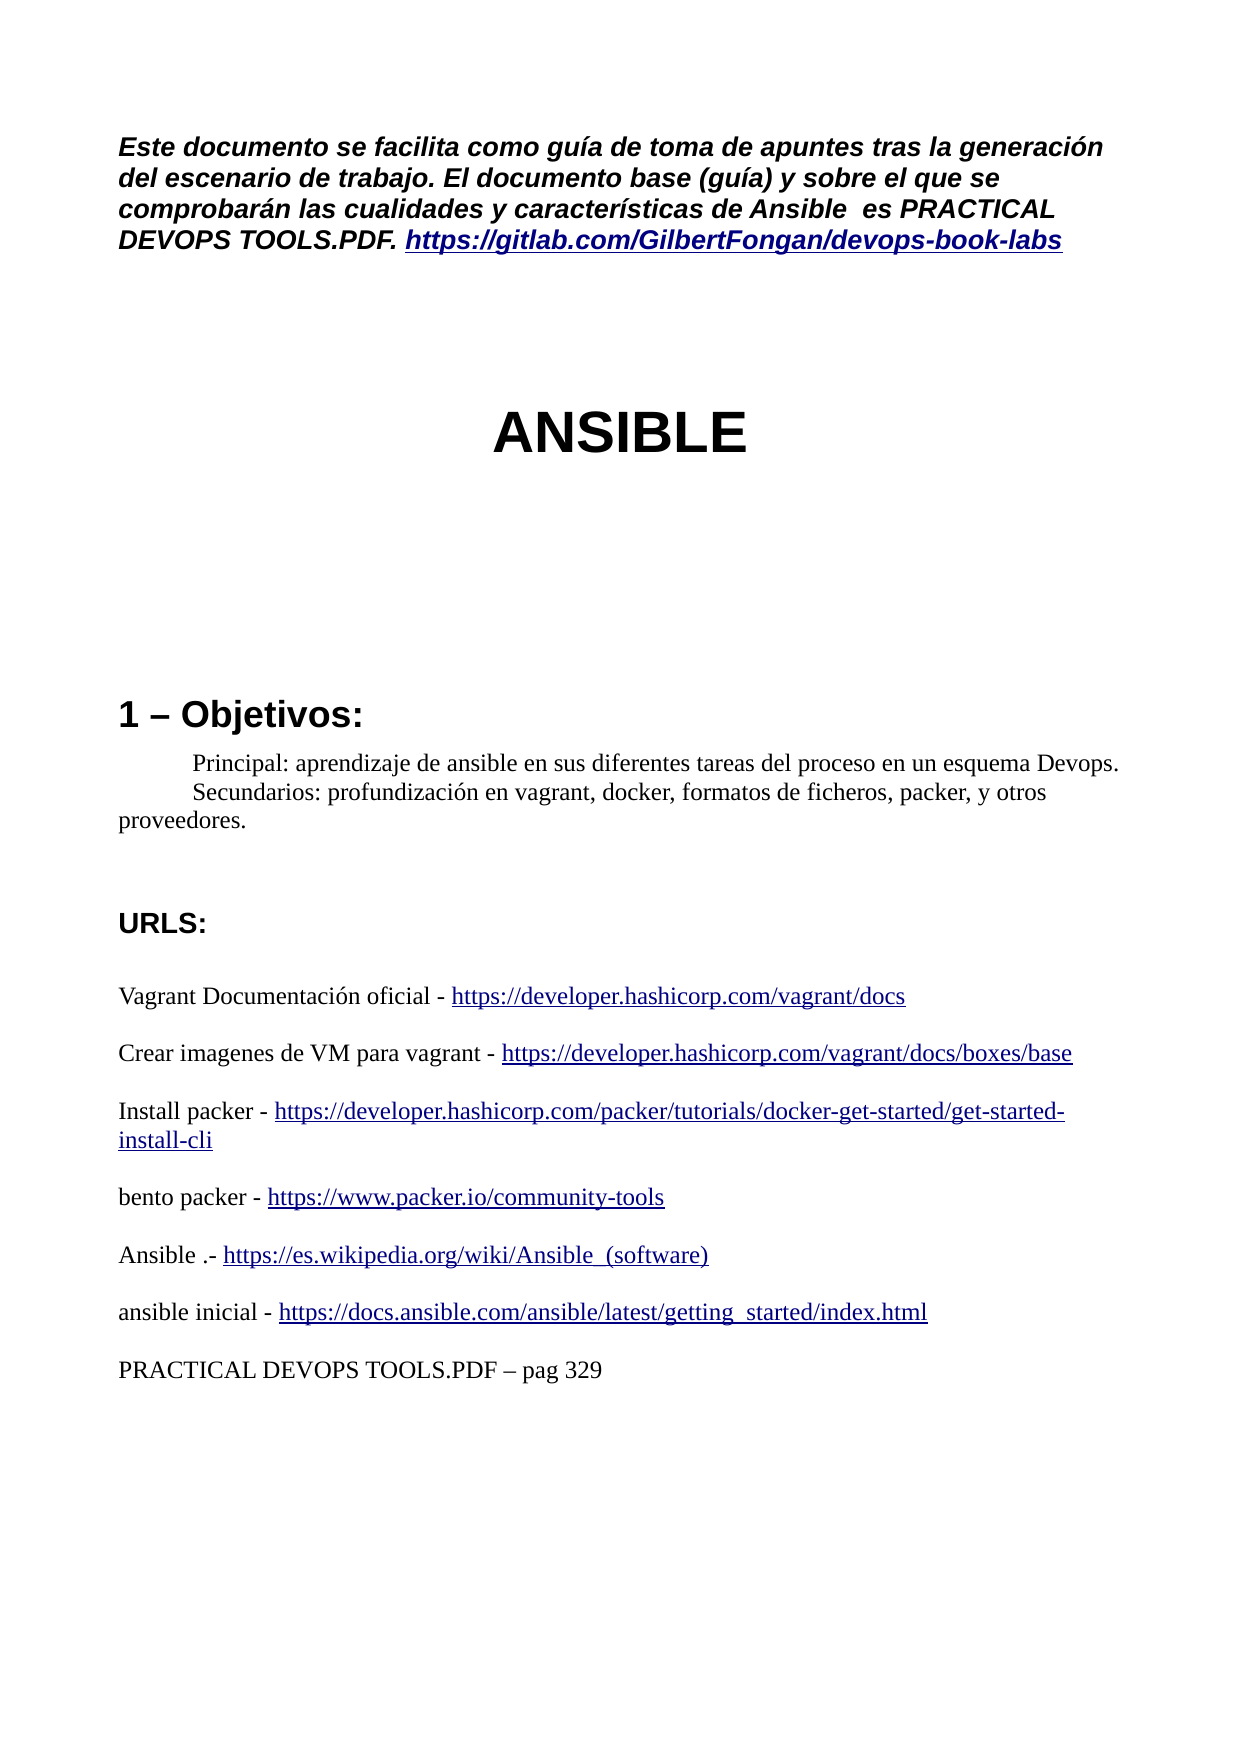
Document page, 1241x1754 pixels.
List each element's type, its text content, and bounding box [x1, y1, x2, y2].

text Ansible .- https://es.wikipedia.org/wiki/Ansible_(software) [118, 1240, 1122, 1268]
text Install packer - https://developer.hashicorp.com/packer/tutorials/docker-get-started/get-started-install-cli [118, 1096, 1122, 1153]
text ansible inicial - https://docs.ansible.com/ansible/latest/getting_started/index.html [118, 1297, 1122, 1326]
text Crear imagenes de VM para vagrant - https://developer.hashicorp.com/vagrant/docs/boxes/base [118, 1038, 1122, 1067]
subtitle URLS: [118, 906, 1122, 940]
text Vagrant Documentación oficial - https://developer.hashicorp.com/vagrant/docs [118, 981, 1122, 1010]
subtitle Este documento se facilita como guía de toma de apuntes tras la generación del escenario de trabajo. El documento base (guía) y sobre el que se comprobarán las cualidades y características de Ansible es PRACTICAL DEVOPS TOOLS.PDF. https://gitlab.com/GilbertFongan/devops-book-labs [118, 131, 1122, 256]
subtitle 1 – Objetivos: [118, 692, 1122, 735]
text PRACTICAL DEVOPS TOOLS.PDF – pag 329 [118, 1355, 1122, 1383]
title ANSIBLE [118, 398, 1122, 465]
text Principal: aprendizaje de ansible en sus diferentes tareas del proceso en un esquema Devops. [118, 748, 1122, 777]
text Secundarios: profundización en vagrant, docker, formatos de ficheros, packer, y otros proveedores. [118, 777, 1122, 834]
text bento packer - https://www.packer.io/community-tools [118, 1182, 1122, 1211]
